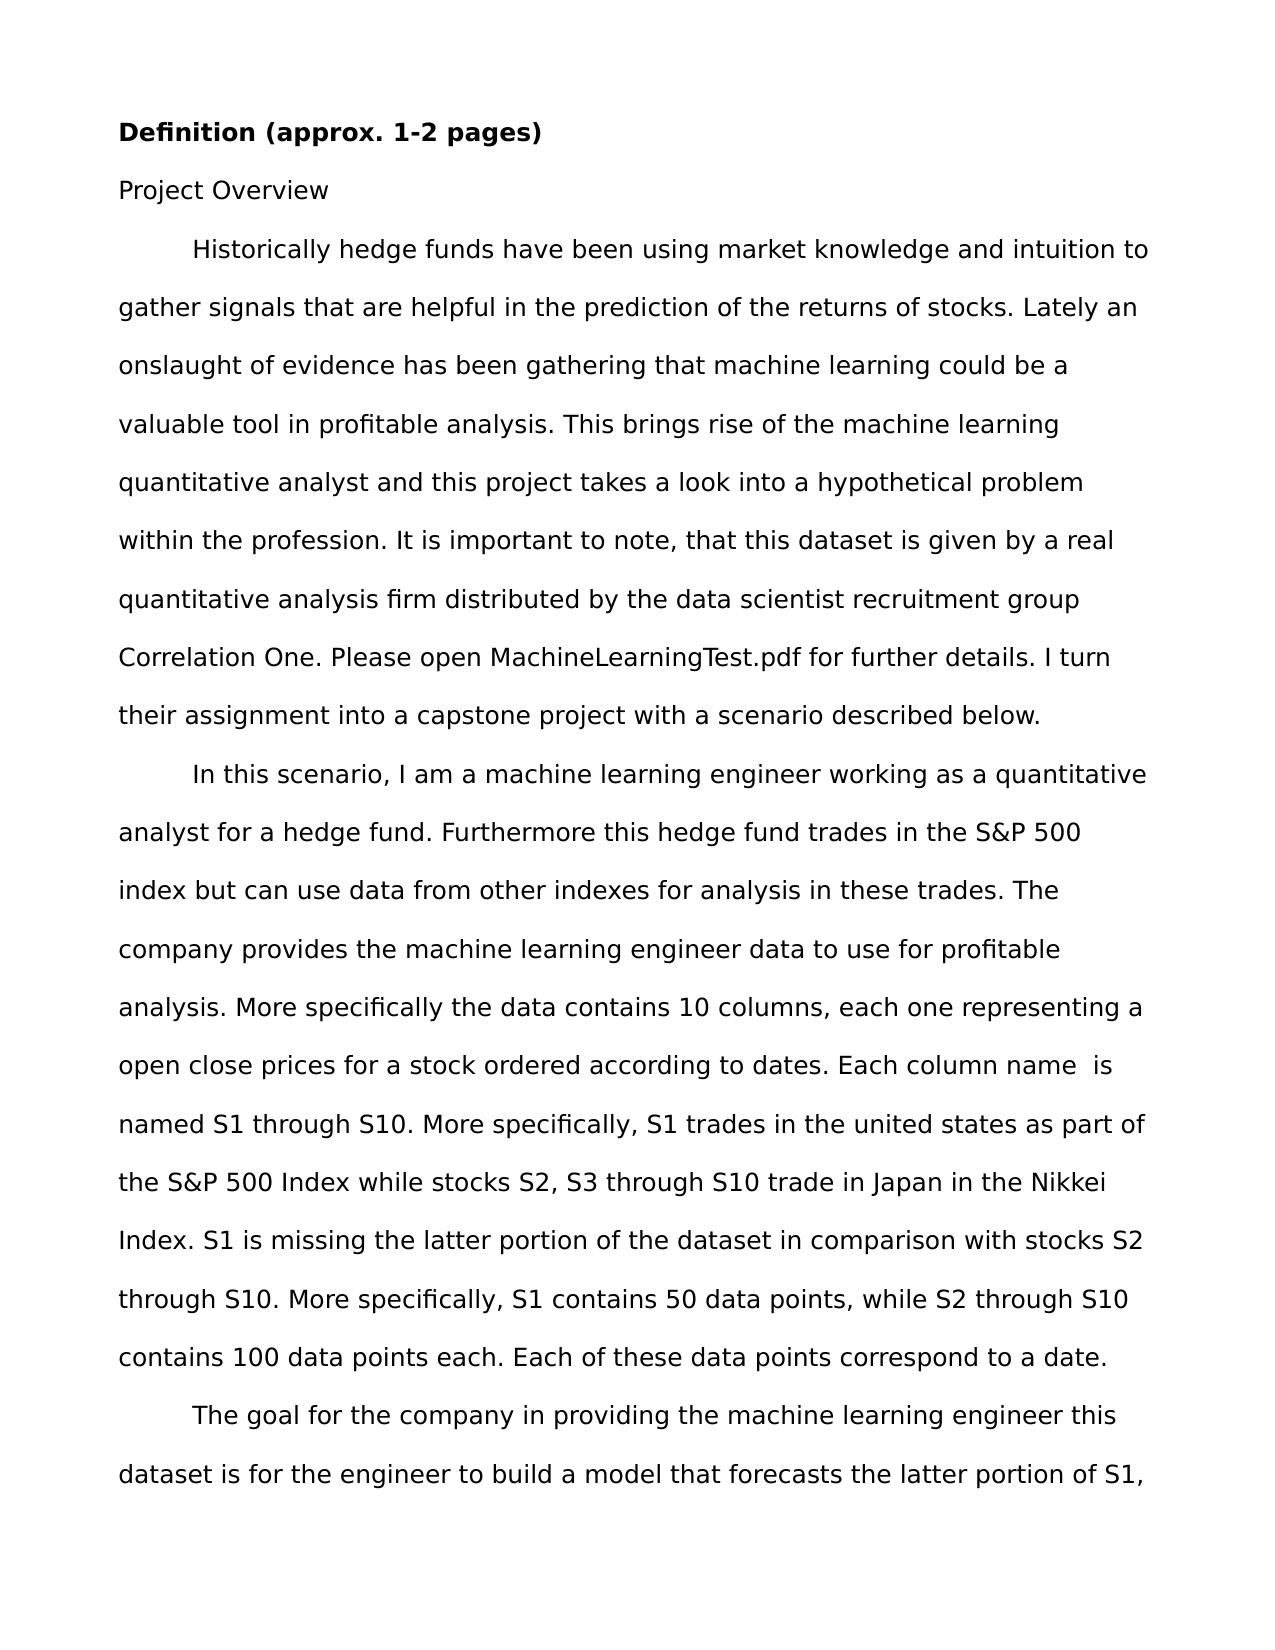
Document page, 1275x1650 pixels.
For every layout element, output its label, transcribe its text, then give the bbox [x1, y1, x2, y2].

text Project Overview [118, 176, 1157, 206]
text Definition (approx. 1-2 pages) [118, 118, 1157, 147]
text In this scenario, I am a machine learning engineer working as a quantitative analyst for a hedge fund. Furthermore this hedge fund trades in the S&P 500 index but can use data from other indexes for analysis in these trades. The company provides the machine learning engineer data to use for profitable analysis. More specifically the data contains 10 columns, each one representing a open close prices for a stock ordered according to dates. Each column name is named S1 through S10. More specifically, S1 trades in the united states as part of the S&P 500 Index while stocks S2, S3 through S10 trade in Japan in the Nikkei Index. S1 is missing the latter portion of the dataset in comparison with stocks S2 through S10. More specifically, S1 contains 50 data points, while S2 through S10 contains 100 data points each. Each of these data points correspond to a date. [118, 760, 1157, 1372]
text Historically hedge funds have been using market knowledge and intuition to gather signals that are helpful in the prediction of the returns of stocks. Lately an onslaught of evidence has been gathering that machine learning could be a valuable tool in profitable analysis. This brings rise of the machine learning quantitative analyst and this project takes a look into a hypothetical problem within the profession. It is important to note, that this dataset is given by a real quantitative analysis firm distributed by the data scientist recruitment group Correlation One. Please open MachineLearningTest.pdf for further details. I turn their assignment into a capstone project with a scenario described below. [118, 235, 1157, 731]
text The goal for the company in providing the machine learning engineer this dataset is for the engineer to build a model that forecasts the latter portion of S1, [118, 1401, 1157, 1489]
